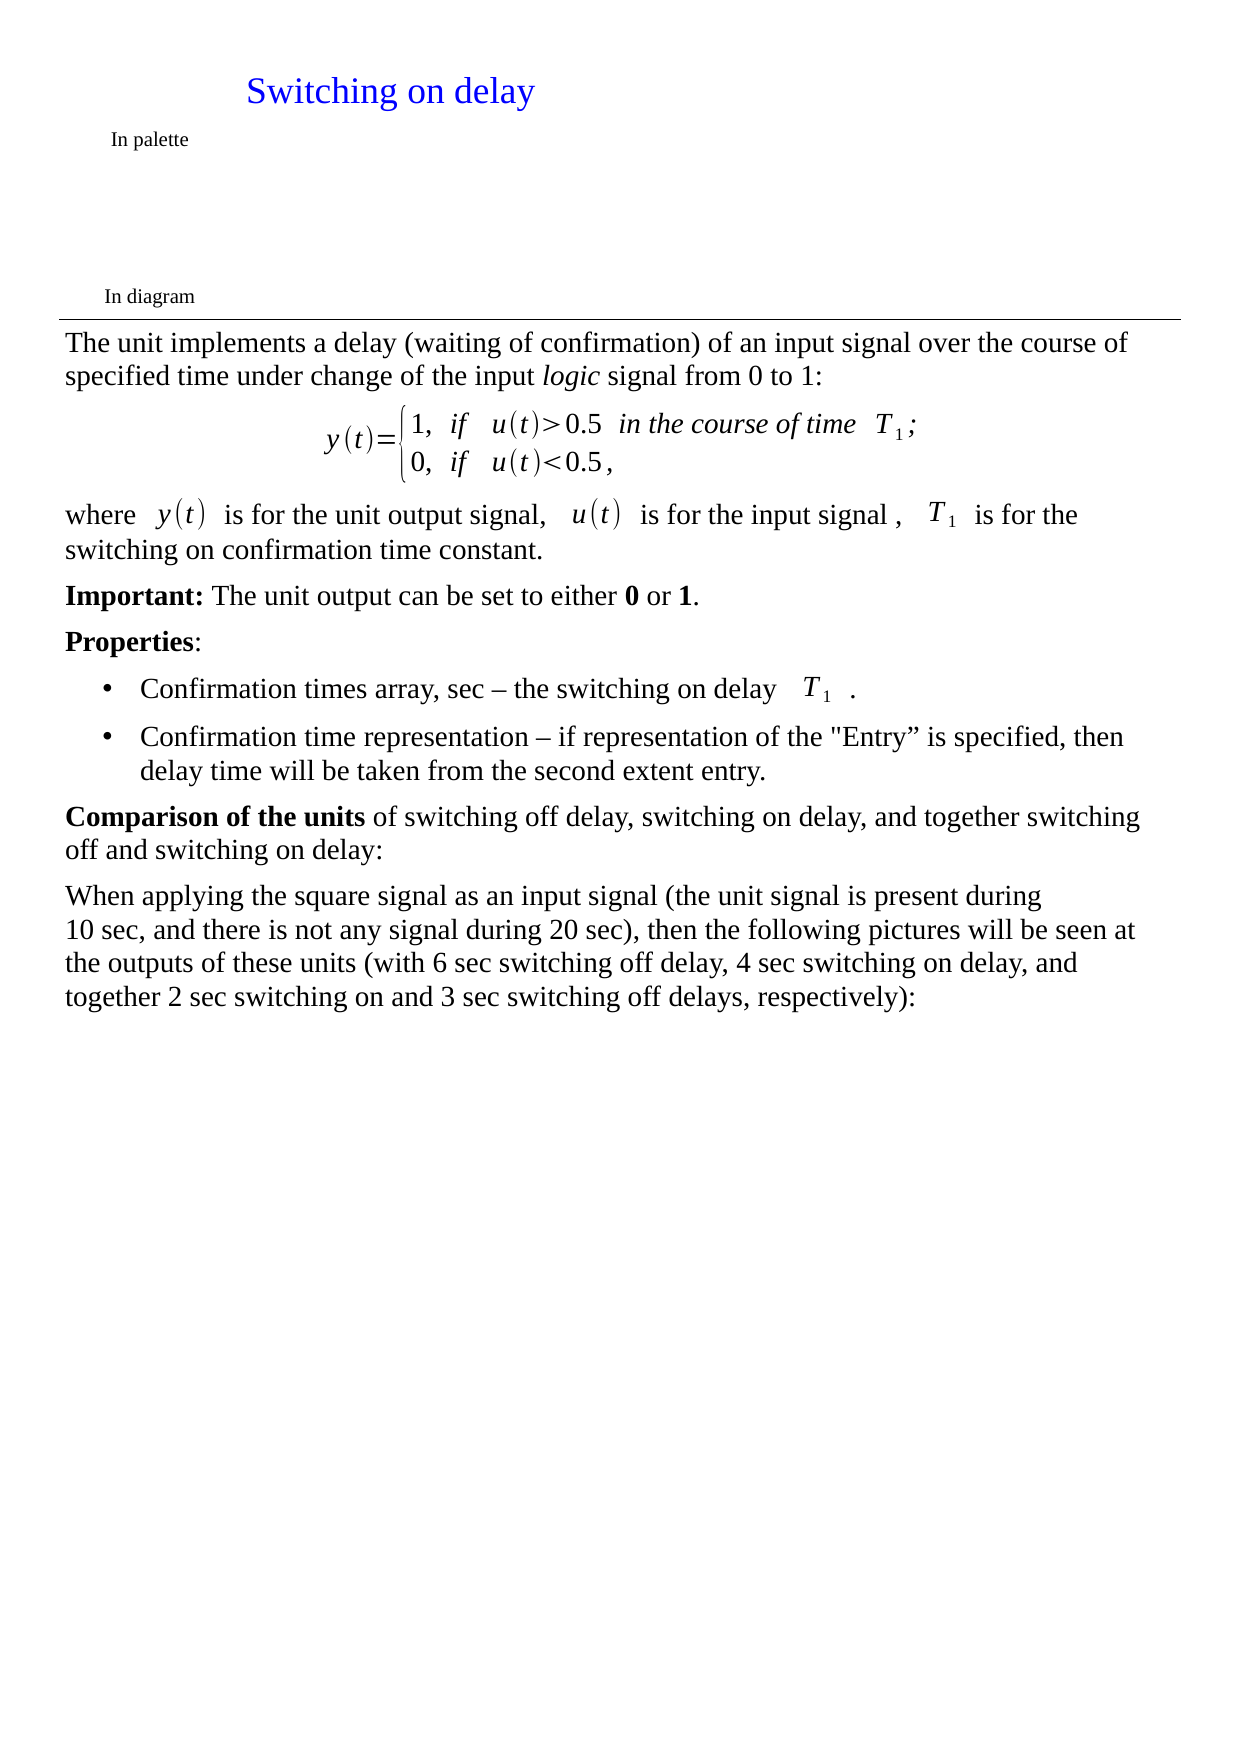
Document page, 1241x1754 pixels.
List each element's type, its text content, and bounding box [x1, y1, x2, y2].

table_cell [240, 161, 1181, 279]
table_header [59, 59, 240, 121]
table_cell [59, 161, 240, 279]
table_cell In diagram [59, 279, 240, 319]
table_cell [240, 279, 1181, 319]
table_cell In palette [59, 121, 240, 161]
table_cell [240, 121, 1181, 161]
table_cell The unit implements a delay (waiting of confirmation) of an input signal over the course of specified time under change of the input logic signal from 0 to 1: whereis for the unit output signal, is for the input signal , is for the switching on confirmation time constant. Important: The unit output can be set to either 0 or 1. Properties: Confirmation times array, sec – the switching on delay . Confirmation time representation – if representation of the "Entry” is specified, then delay time will be taken from the second extent entry. Comparison of the units of switching off delay, switching on delay, and together switching off and switching on delay: When applying the square signal as an input signal (the unit signal is present during 10 sec, and there is not any signal during 20 sec), then the following pictures will be seen at the outputs of these units (with 6 sec switching off delay, 4 sec switching on delay, and together 2 sec switching on and 3 sec switching off delays, respectively): Note: if any real (rather then logical) signal is applied to the unit input, then the unit will be considered as switched on in case of and switched off in case of : [59, 320, 1181, 1583]
table_header Switching on delay [240, 59, 1181, 121]
